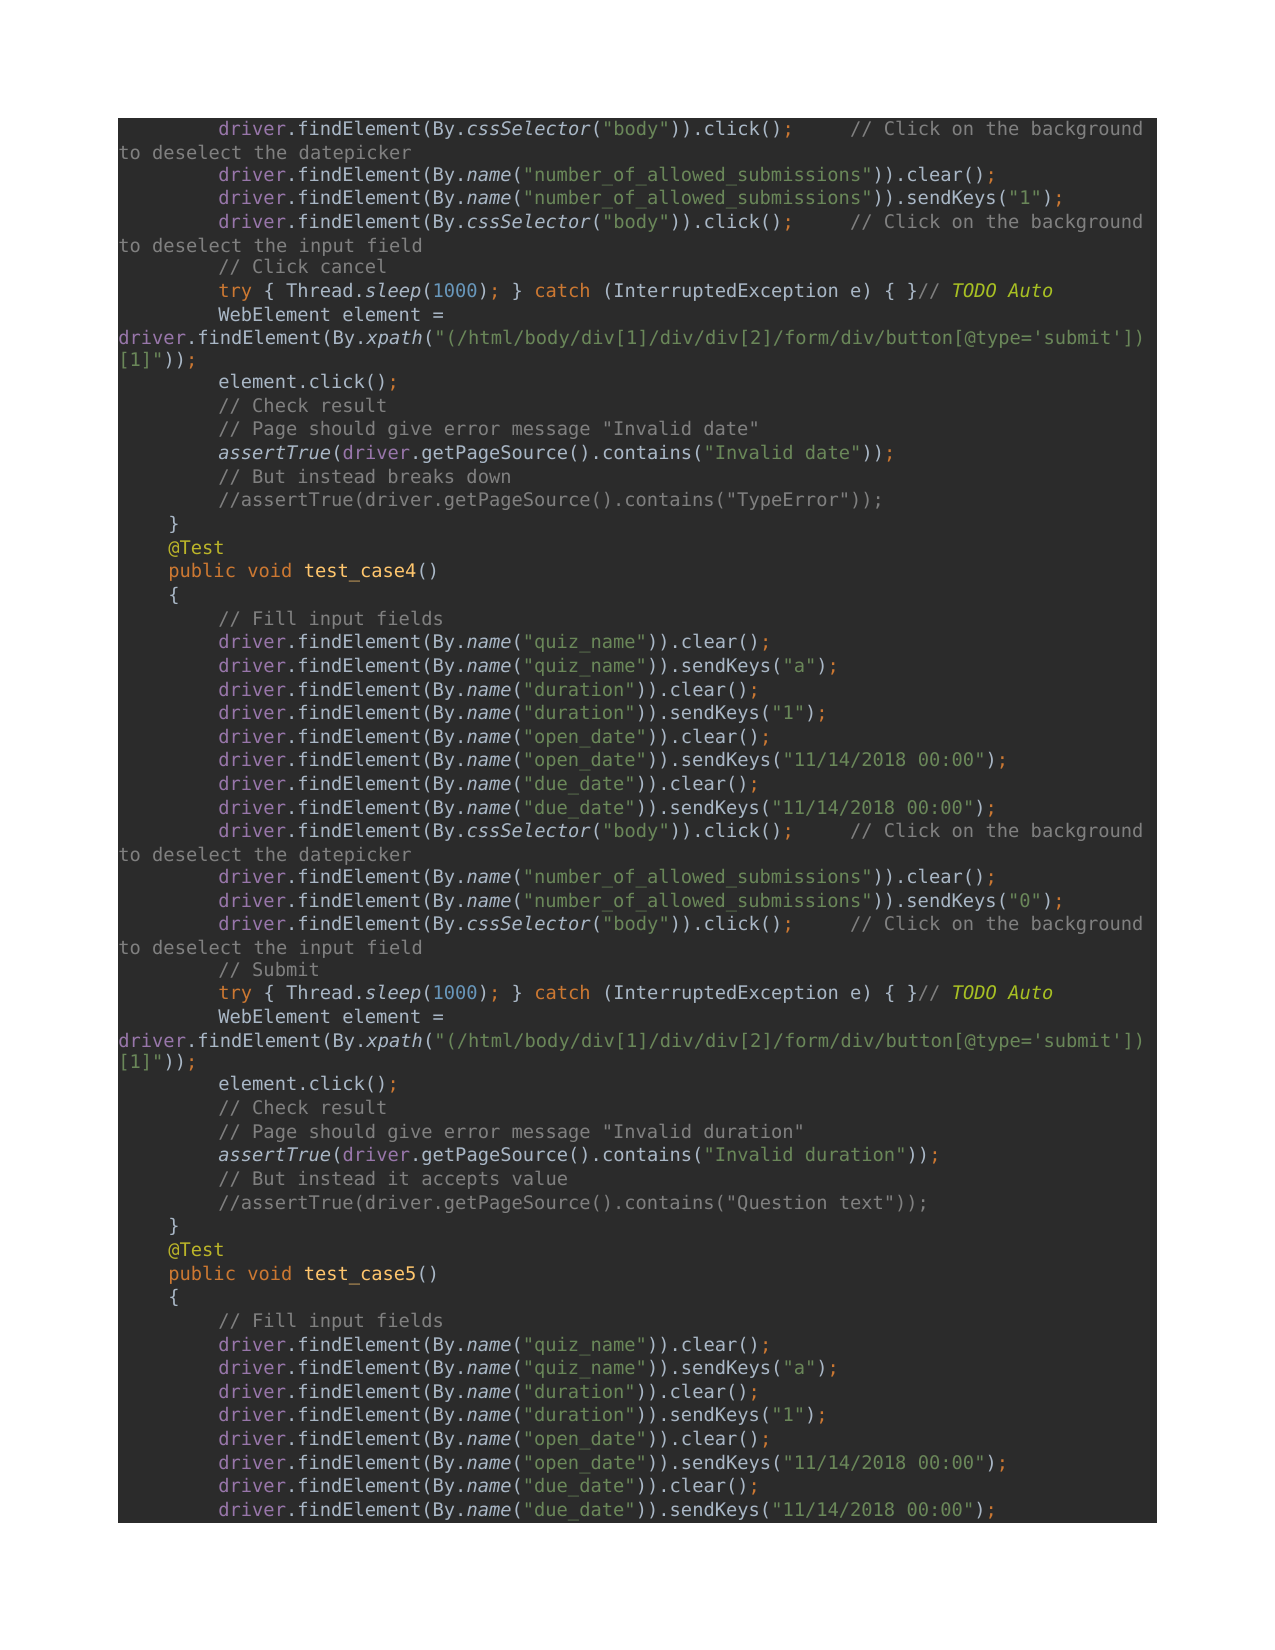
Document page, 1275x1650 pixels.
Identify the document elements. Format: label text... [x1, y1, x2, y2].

text driver.findElement(By.name("open_date")).sendKeys("11/14/2018 00:00"); [118, 749, 1157, 773]
text assertTrue(driver.getPageSource().contains("Invalid date")); [118, 442, 1157, 466]
text try { Thread.sleep(1000); } catch (InterruptedException e) { }// TODO Auto [118, 280, 1157, 304]
text element.click(); [118, 371, 1157, 395]
text // But instead it accepts value [118, 1168, 1157, 1192]
text { [118, 584, 1157, 608]
text // But instead breaks down [118, 466, 1157, 489]
text } [118, 513, 1157, 537]
text driver.findElement(By.name("duration")).sendKeys("1"); [118, 1404, 1157, 1428]
text public void test_case5() [118, 1263, 1157, 1286]
text // Page should give error message "Invalid duration" [118, 1121, 1157, 1144]
text // Check result [118, 1097, 1157, 1121]
text driver.findElement(By.name("duration")).clear(); [118, 678, 1157, 702]
text driver.findElement(By.cssSelector("body")).click(); // Click on the background to deselect the datepicker [118, 118, 1157, 164]
text public void test_case4() [118, 560, 1157, 584]
text WebElement element = driver.findElement(By.xpath("(/html/body/div[1]/div/div[2]/form/div/button[@type='submit'])[1]")); [118, 1006, 1157, 1073]
text driver.findElement(By.name("due_date")).clear(); [118, 773, 1157, 797]
text driver.findElement(By.name("open_date")).clear(); [118, 1428, 1157, 1452]
text // Page should give error message "Invalid date" [118, 418, 1157, 442]
text driver.findElement(By.name("due_date")).sendKeys("11/14/2018 00:00"); [118, 1499, 1157, 1523]
text driver.findElement(By.name("quiz_name")).sendKeys("a"); [118, 655, 1157, 678]
text driver.findElement(By.name("open_date")).clear(); [118, 726, 1157, 749]
text @Test [118, 537, 1157, 560]
text driver.findElement(By.name("due_date")).clear(); [118, 1475, 1157, 1499]
text // Submit [118, 959, 1157, 982]
text // Click cancel [118, 256, 1157, 280]
text driver.findElement(By.name("number_of_allowed_submissions")).sendKeys("0"); [118, 889, 1157, 913]
text driver.findElement(By.name("quiz_name")).clear(); [118, 1333, 1157, 1357]
text //assertTrue(driver.getPageSource().contains("Question text")); [118, 1192, 1157, 1215]
text // Fill input fields [118, 1310, 1157, 1333]
text element.click(); [118, 1073, 1157, 1097]
text driver.findElement(By.name("due_date")).sendKeys("11/14/2018 00:00"); [118, 797, 1157, 820]
text WebElement element = driver.findElement(By.xpath("(/html/body/div[1]/div/div[2]/form/div/button[@type='submit'])[1]")); [118, 304, 1157, 371]
text driver.findElement(By.name("open_date")).sendKeys("11/14/2018 00:00"); [118, 1452, 1157, 1475]
text driver.findElement(By.name("duration")).sendKeys("1"); [118, 702, 1157, 726]
text driver.findElement(By.cssSelector("body")).click(); // Click on the background to deselect the datepicker [118, 820, 1157, 866]
text driver.findElement(By.cssSelector("body")).click(); // Click on the background to deselect the input field [118, 211, 1157, 256]
text driver.findElement(By.name("number_of_allowed_submissions")).clear(); [118, 164, 1157, 187]
text try { Thread.sleep(1000); } catch (InterruptedException e) { }// TODO Auto [118, 982, 1157, 1006]
text // Check result [118, 395, 1157, 418]
text } [118, 1215, 1157, 1239]
text driver.findElement(By.name("number_of_allowed_submissions")).sendKeys("1"); [118, 187, 1157, 211]
text driver.findElement(By.name("number_of_allowed_submissions")).clear(); [118, 866, 1157, 889]
text driver.findElement(By.name("quiz_name")).sendKeys("a"); [118, 1357, 1157, 1381]
text driver.findElement(By.cssSelector("body")).click(); // Click on the background to deselect the input field [118, 913, 1157, 959]
text assertTrue(driver.getPageSource().contains("Invalid duration")); [118, 1144, 1157, 1168]
text driver.findElement(By.name("quiz_name")).clear(); [118, 631, 1157, 655]
text @Test [118, 1239, 1157, 1263]
text { [118, 1286, 1157, 1310]
text driver.findElement(By.name("duration")).clear(); [118, 1381, 1157, 1404]
text //assertTrue(driver.getPageSource().contains("TypeError")); [118, 489, 1157, 513]
text // Fill input fields [118, 608, 1157, 631]
